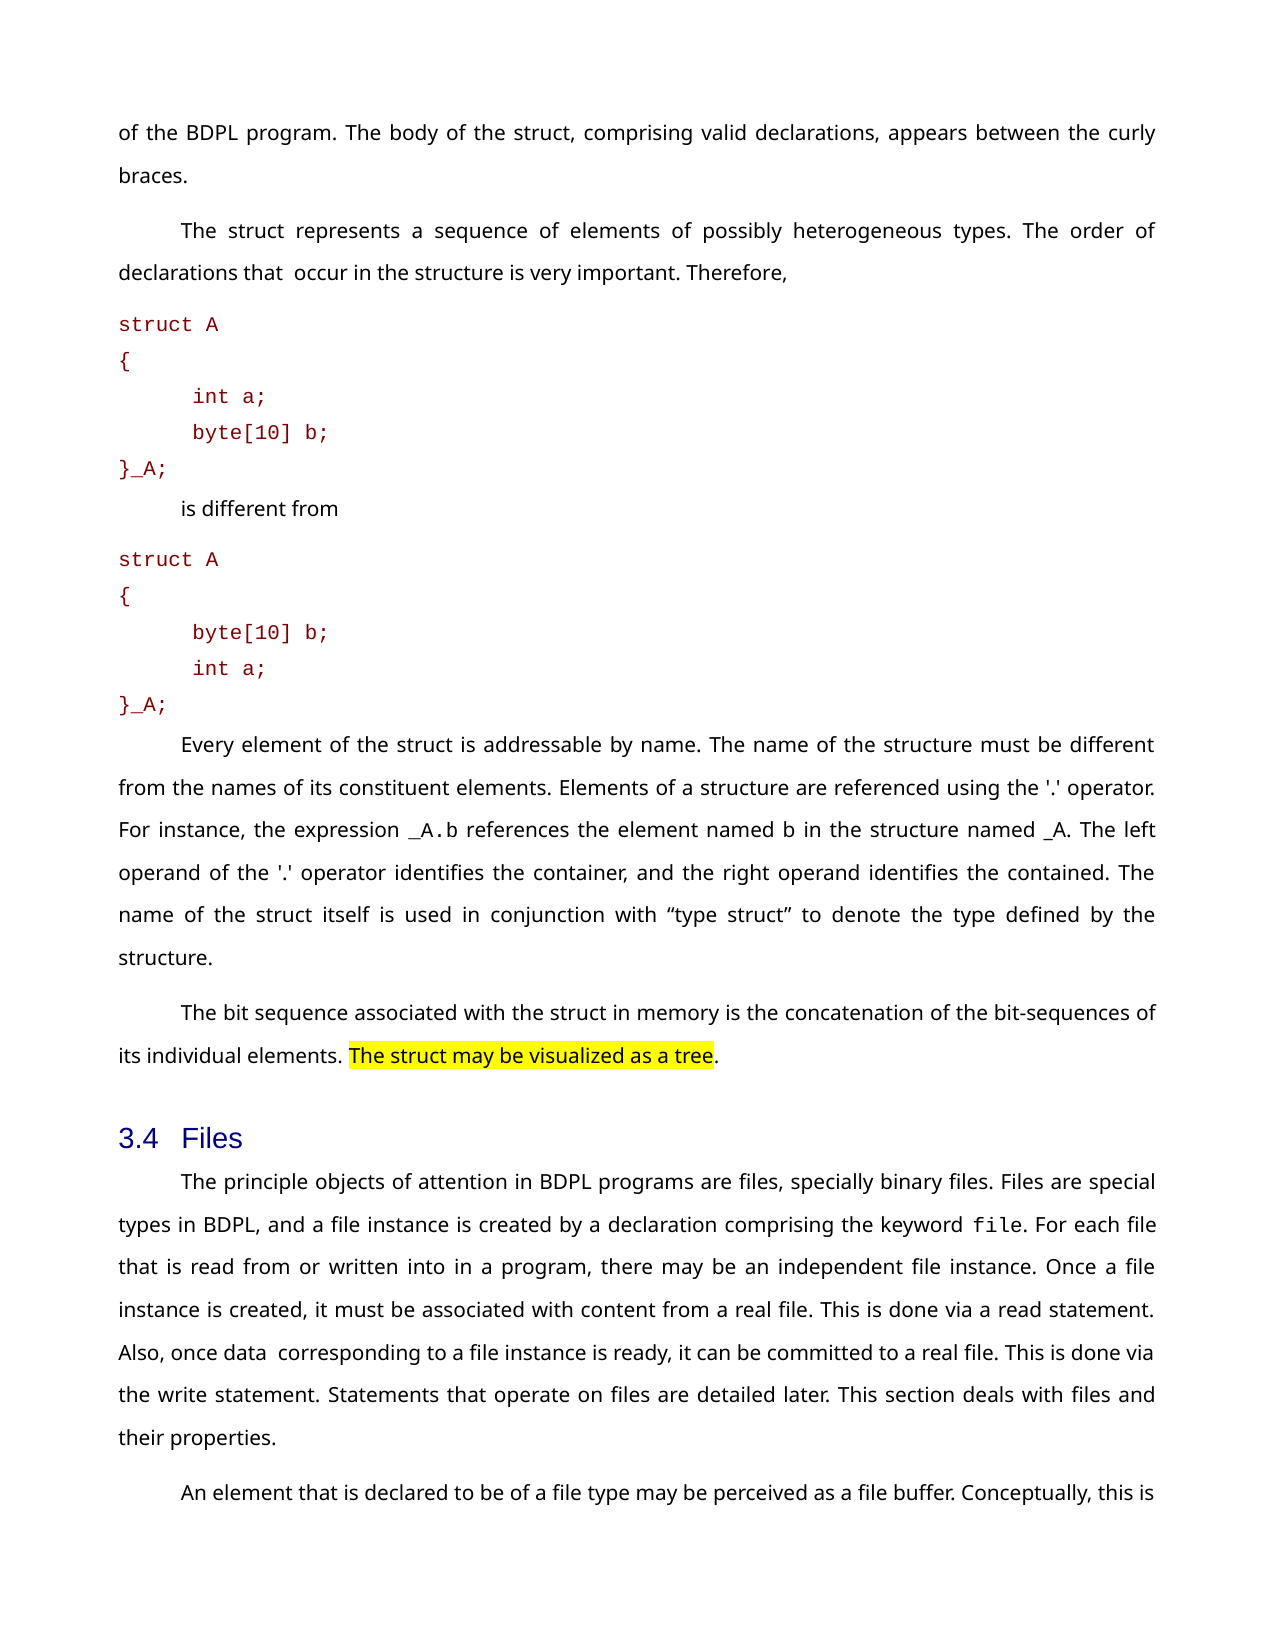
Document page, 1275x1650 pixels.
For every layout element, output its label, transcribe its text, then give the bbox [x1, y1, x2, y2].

text of the BDPL program. The body of the struct, comprising valid declarations, appears between the curly braces. [118, 118, 1157, 189]
text struct A [118, 313, 1157, 337]
text The bit sequence associated with the struct in memory is the concatenation of the bit-sequences of its individual elements. The struct may be visualized as a tree. [118, 998, 1157, 1069]
text is different from [118, 494, 1157, 523]
subtitle Files [118, 1121, 1157, 1154]
text Every element of the struct is addressable by name. The name of the structure must be different from the names of its constituent elements. Elements of a structure are referenced using the '.' operator. For instance, the expression _A.b references the element named b in the structure named _A. The left operand of the '.' operator identifies the container, and the right operand identifies the contained. The name of the struct itself is used in conjunction with “type struct” to denote the type defined by the structure. [118, 730, 1157, 972]
text The principle objects of attention in BDPL programs are files, specially binary files. Files are special types in BDPL, and a file instance is created by a declaration comprising the keyword file. For each file that is read from or written into in a program, there may be an independent file instance. Once a file instance is created, it must be associated with content from a real file. This is done via a read statement. Also, once data corresponding to a file instance is ready, it can be committed to a real file. This is done via the write statement. Statements that operate on files are detailed later. This section deals with files and their properties. [118, 1167, 1157, 1451]
text struct A [118, 549, 1157, 573]
text int a; [118, 658, 1157, 681]
text { [118, 350, 1157, 373]
text int a; [118, 386, 1157, 409]
text An element that is declared to be of a file type may be perceived as a file buffer. Conceptually, this is [118, 1478, 1157, 1506]
text The struct represents a sequence of elements of possibly heterogeneous types. The order of declarations that occur in the structure is very important. Therefore, [118, 216, 1157, 287]
text }_A; [118, 458, 1157, 482]
text }_A; [118, 694, 1157, 718]
text { [118, 586, 1157, 609]
text byte[10] b; [118, 422, 1157, 446]
text byte[10] b; [118, 622, 1157, 645]
